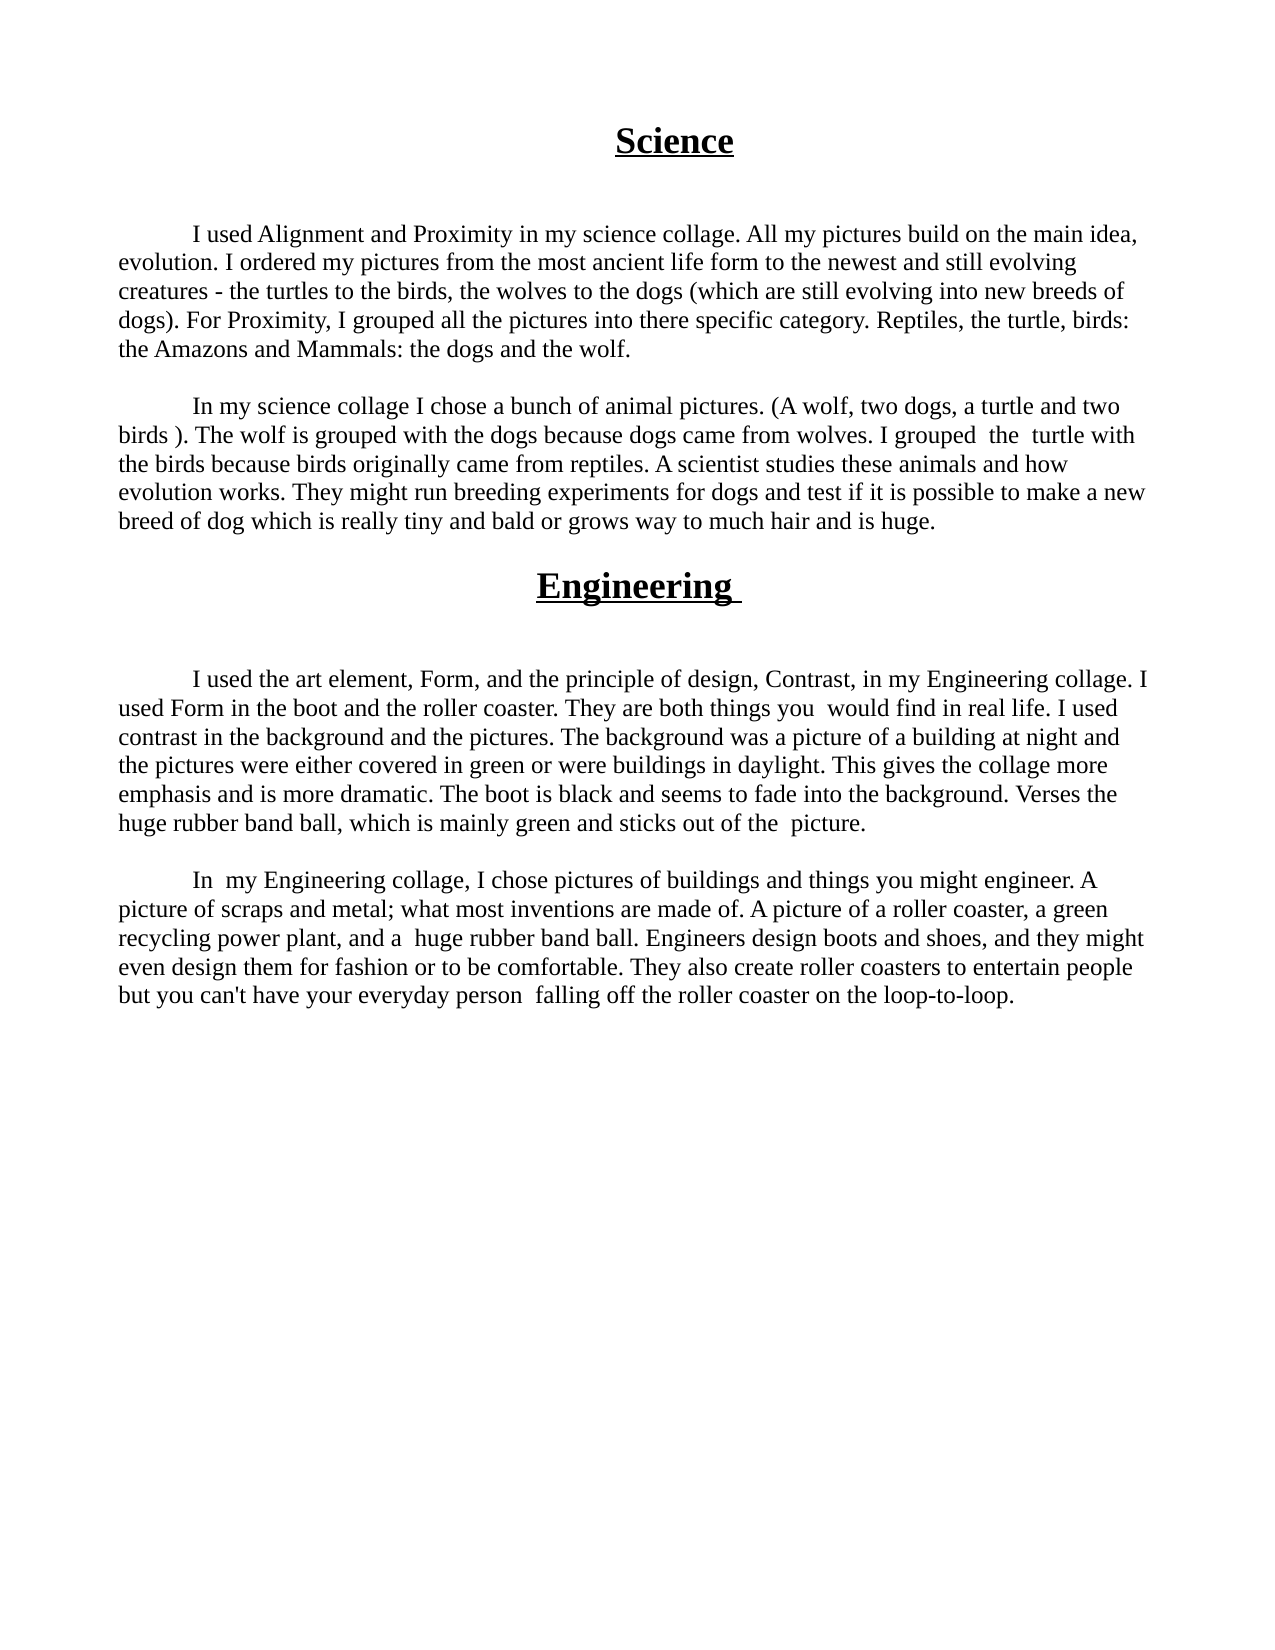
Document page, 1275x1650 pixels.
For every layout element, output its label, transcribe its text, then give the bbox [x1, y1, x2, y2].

text I used the art element, Form, and the principle of design, Contrast, in my Engineering collage. I used Form in the boot and the roller coaster. They are both things you would find in real life. I used contrast in the background and the pictures. The background was a picture of a building at night and the pictures were either covered in green or were buildings in daylight. This gives the collage more emphasis and is more dramatic. The boot is black and seems to fade into the background. Verses the huge rubber band ball, which is mainly green and sticks out of the picture. [118, 664, 1157, 837]
text Engineering [118, 564, 1157, 607]
text I used Alignment and Proximity in my science collage. All my pictures build on the main idea, evolution. I ordered my pictures from the most ancient life form to the newest and still evolving creatures - the turtles to the birds, the wolves to the dogs (which are still evolving into new breeds of dogs). For Proximity, I grouped all the pictures into there specific category. Reptiles, the turtle, birds: the Amazons and Mammals: the dogs and the wolf. [118, 219, 1157, 362]
text In my Engineering collage, I chose pictures of buildings and things you might engineer. A picture of scraps and metal; what most inventions are made of. A picture of a roller coaster, a green recycling power plant, and a huge rubber band ball. Engineers design boots and shoes, and they might even design them for fashion or to be comfortable. They also create roller coasters to entertain people but you can't have your everyday person falling off the roller coaster on the loop-to-loop. [118, 866, 1157, 1009]
text Science [118, 118, 1157, 161]
text In my science collage I chose a bunch of animal pictures. (A wolf, two dogs, a turtle and two birds ). The wolf is grouped with the dogs because dogs came from wolves. I grouped the turtle with the birds because birds originally came from reptiles. A scientist studies these animals and how evolution works. They might run breeding experiments for dogs and test if it is possible to make a new breed of dog which is really tiny and bald or grows way to much hair and is huge. [118, 391, 1157, 535]
